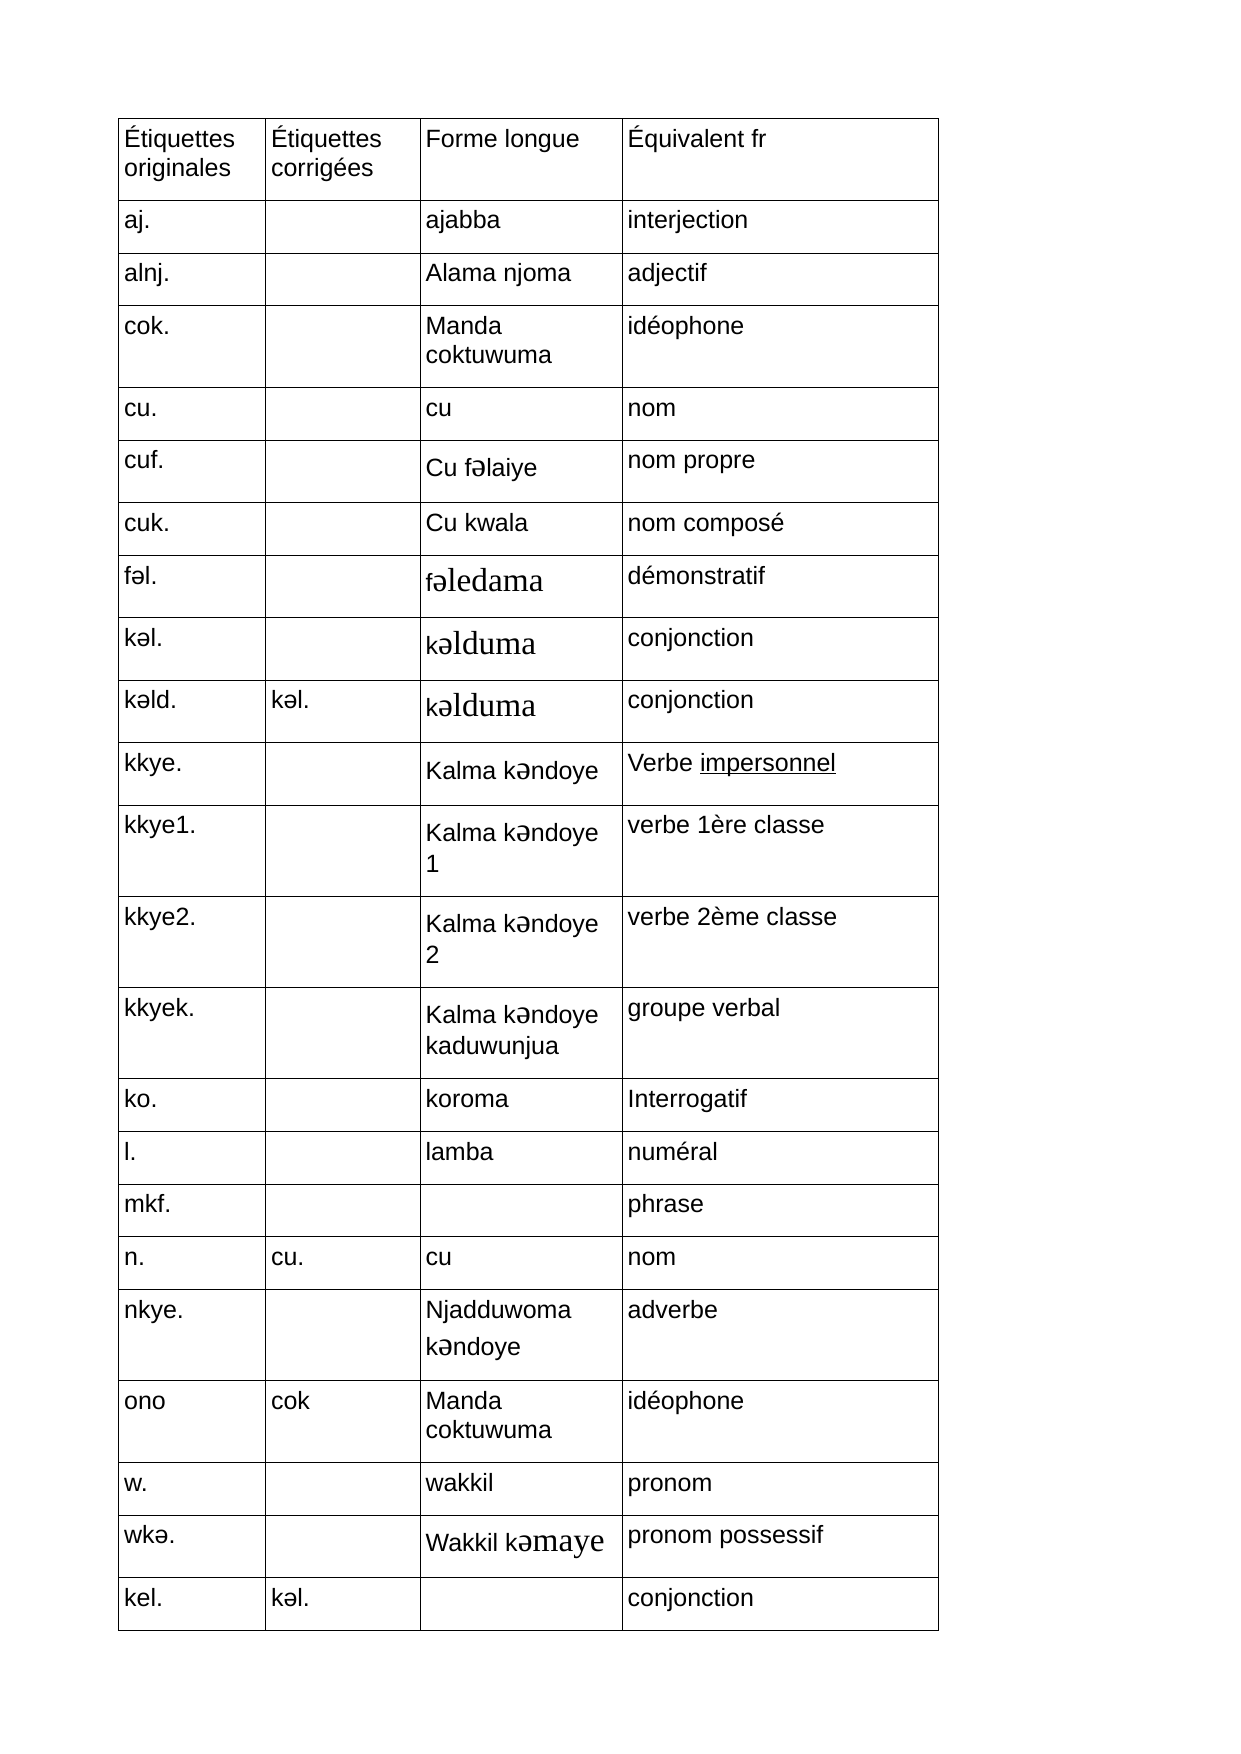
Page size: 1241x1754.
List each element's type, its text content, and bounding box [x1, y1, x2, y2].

table_cell [266, 388, 420, 440]
table_cell Kalma kǝndoye [421, 743, 622, 804]
table_cell [266, 618, 420, 680]
table_cell [266, 441, 420, 502]
table_cell [421, 1185, 622, 1236]
table_cell [266, 806, 420, 896]
table_cell [266, 254, 420, 305]
table_cell Wakkil kǝmaye [421, 1516, 622, 1577]
table_cell nom [623, 1237, 938, 1289]
table_cell alnj. [119, 254, 265, 305]
table_cell verbe 1ère classe [623, 806, 938, 896]
table_cell pronom [623, 1463, 938, 1515]
table_cell [266, 1185, 420, 1236]
table_cell Kalma kǝndoye kaduwunjua [421, 988, 622, 1078]
table_cell cu. [119, 388, 265, 440]
table_cell Kalma kǝndoye 1 [421, 806, 622, 896]
table_cell adjectif [623, 254, 938, 305]
table_cell phrase [623, 1185, 938, 1236]
table_cell numéral [623, 1132, 938, 1183]
table_cell verbe 2ème classe [623, 897, 938, 987]
table_cell Interrogatif [623, 1079, 938, 1131]
table_cell n. [119, 1237, 265, 1289]
table_cell Manda coktuwuma [421, 306, 622, 387]
table_cell [266, 1290, 420, 1380]
table_cell nkye. [119, 1290, 265, 1380]
table_cell kǝl. [266, 1578, 420, 1630]
table_cell Njadduwoma kǝndoye [421, 1290, 622, 1380]
table_cell conjonction [623, 681, 938, 742]
table_cell ono [119, 1381, 265, 1462]
table_cell ajabba [421, 201, 622, 252]
table_cell [266, 743, 420, 804]
table_cell [266, 1463, 420, 1515]
table_cell nom propre [623, 441, 938, 502]
table_cell koroma [421, 1079, 622, 1131]
table_cell Kalma kǝndoye 2 [421, 897, 622, 987]
table_cell [421, 1578, 622, 1630]
table_cell cuf. [119, 441, 265, 502]
table_cell lamba [421, 1132, 622, 1183]
table_header Étiquettes originales [119, 119, 265, 200]
table_cell idéophone [623, 306, 938, 387]
table_cell kǝlduma [421, 681, 622, 742]
table_cell idéophone [623, 1381, 938, 1462]
table_cell [266, 201, 420, 252]
table_cell interjection [623, 201, 938, 252]
table_cell kkyek. [119, 988, 265, 1078]
table_cell cu [421, 1237, 622, 1289]
table_cell kkye1. [119, 806, 265, 896]
table_cell pronom possessif [623, 1516, 938, 1577]
table_cell conjonction [623, 618, 938, 680]
table_cell cok. [119, 306, 265, 387]
table_cell Cu kwala [421, 503, 622, 555]
table_cell cu [421, 388, 622, 440]
table_cell [266, 556, 420, 617]
table_cell [266, 897, 420, 987]
table_cell kkye. [119, 743, 265, 804]
table_cell cu. [266, 1237, 420, 1289]
table_cell Manda coktuwuma [421, 1381, 622, 1462]
table_cell wkǝ. [119, 1516, 265, 1577]
table_cell nom [623, 388, 938, 440]
table_cell kkye2. [119, 897, 265, 987]
table_cell l. [119, 1132, 265, 1183]
table_cell Verbe impersonnel [623, 743, 938, 804]
table_cell [266, 1132, 420, 1183]
table_cell cuk. [119, 503, 265, 555]
table_cell w. [119, 1463, 265, 1515]
table_cell fǝl. [119, 556, 265, 617]
table_cell [266, 1079, 420, 1131]
table_cell mkf. [119, 1185, 265, 1236]
table_cell aj. [119, 201, 265, 252]
table_cell adverbe [623, 1290, 938, 1380]
table_header Équivalent fr [623, 119, 938, 200]
table_cell groupe verbal [623, 988, 938, 1078]
table_cell [266, 503, 420, 555]
table_cell Cu fǝlaiye [421, 441, 622, 502]
table_cell nom composé [623, 503, 938, 555]
table_cell [266, 306, 420, 387]
table_cell kǝl. [266, 681, 420, 742]
table_cell ko. [119, 1079, 265, 1131]
table_header Étiquettes corrigées [266, 119, 420, 200]
table_cell kǝld. [119, 681, 265, 742]
table_cell [266, 988, 420, 1078]
table_cell démonstratif [623, 556, 938, 617]
table_cell kǝlduma [421, 618, 622, 680]
table_cell fǝledama [421, 556, 622, 617]
table_cell kǝl. [119, 618, 265, 680]
table_header Forme longue [421, 119, 622, 200]
table_cell conjonction [623, 1578, 938, 1630]
table_cell Alama njoma [421, 254, 622, 305]
table_cell kel. [119, 1578, 265, 1630]
table_cell cok [266, 1381, 420, 1462]
table_cell [266, 1516, 420, 1577]
table_cell wakkil [421, 1463, 622, 1515]
